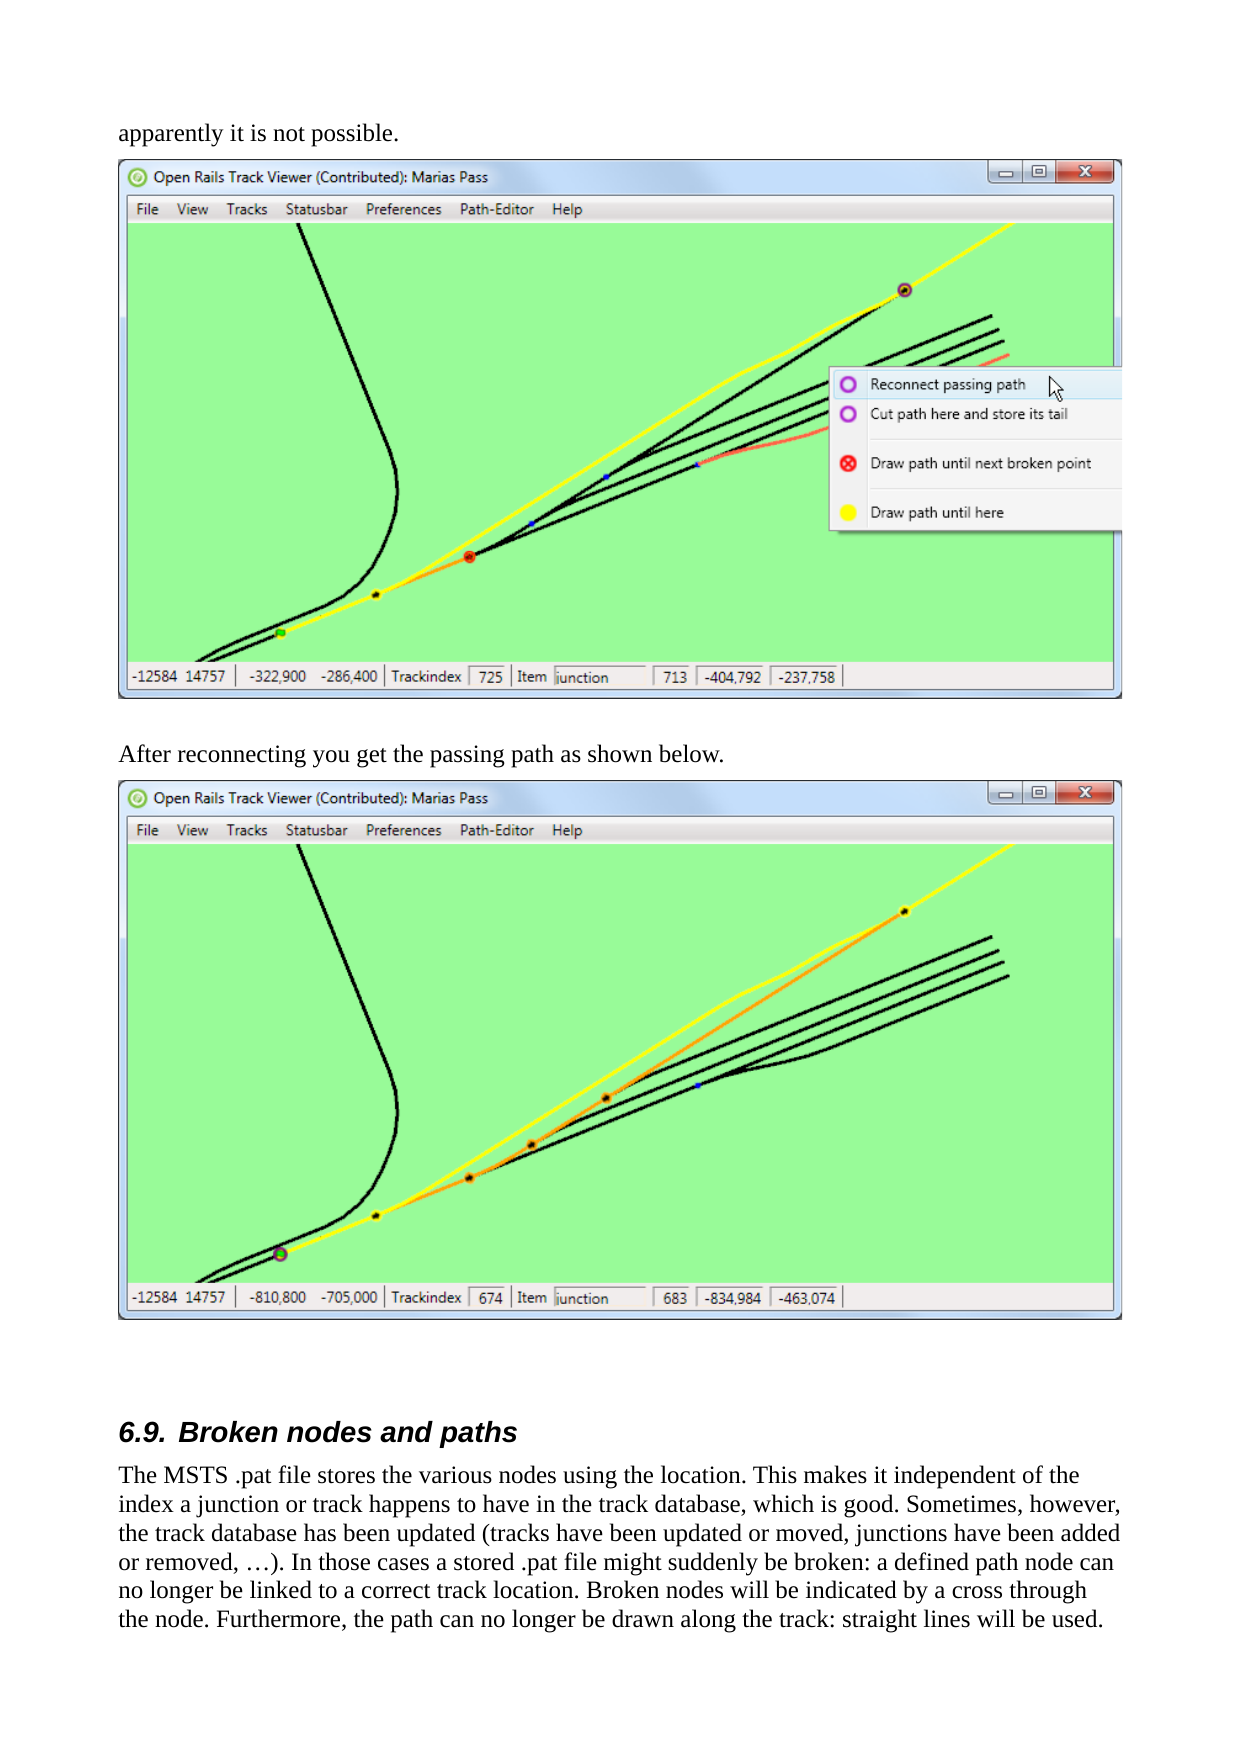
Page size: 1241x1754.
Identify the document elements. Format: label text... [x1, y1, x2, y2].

picture [118, 780, 1123, 1320]
text The MSTS .pat file stores the various nodes using the location. This makes it independent of the index a junction or track happens to have in the track database, which is good. Sometimes, however, the track database has been updated (tracks have been updated or moved, junctions have been added or removed, …). In those cases a stored .pat file might suddenly be broken: a defined path node can no longer be linked to a correct track location. Broken nodes will be indicated by a cross through the node. Furthermore, the path can no longer be drawn along the track: straight lines will be used. [118, 1461, 1122, 1633]
text apparently it is not possible. [118, 118, 1122, 147]
text After reconnecting you get the passing path as shown below. [118, 739, 1122, 768]
subtitle Broken nodes and paths [118, 1414, 1122, 1448]
picture [118, 159, 1123, 699]
